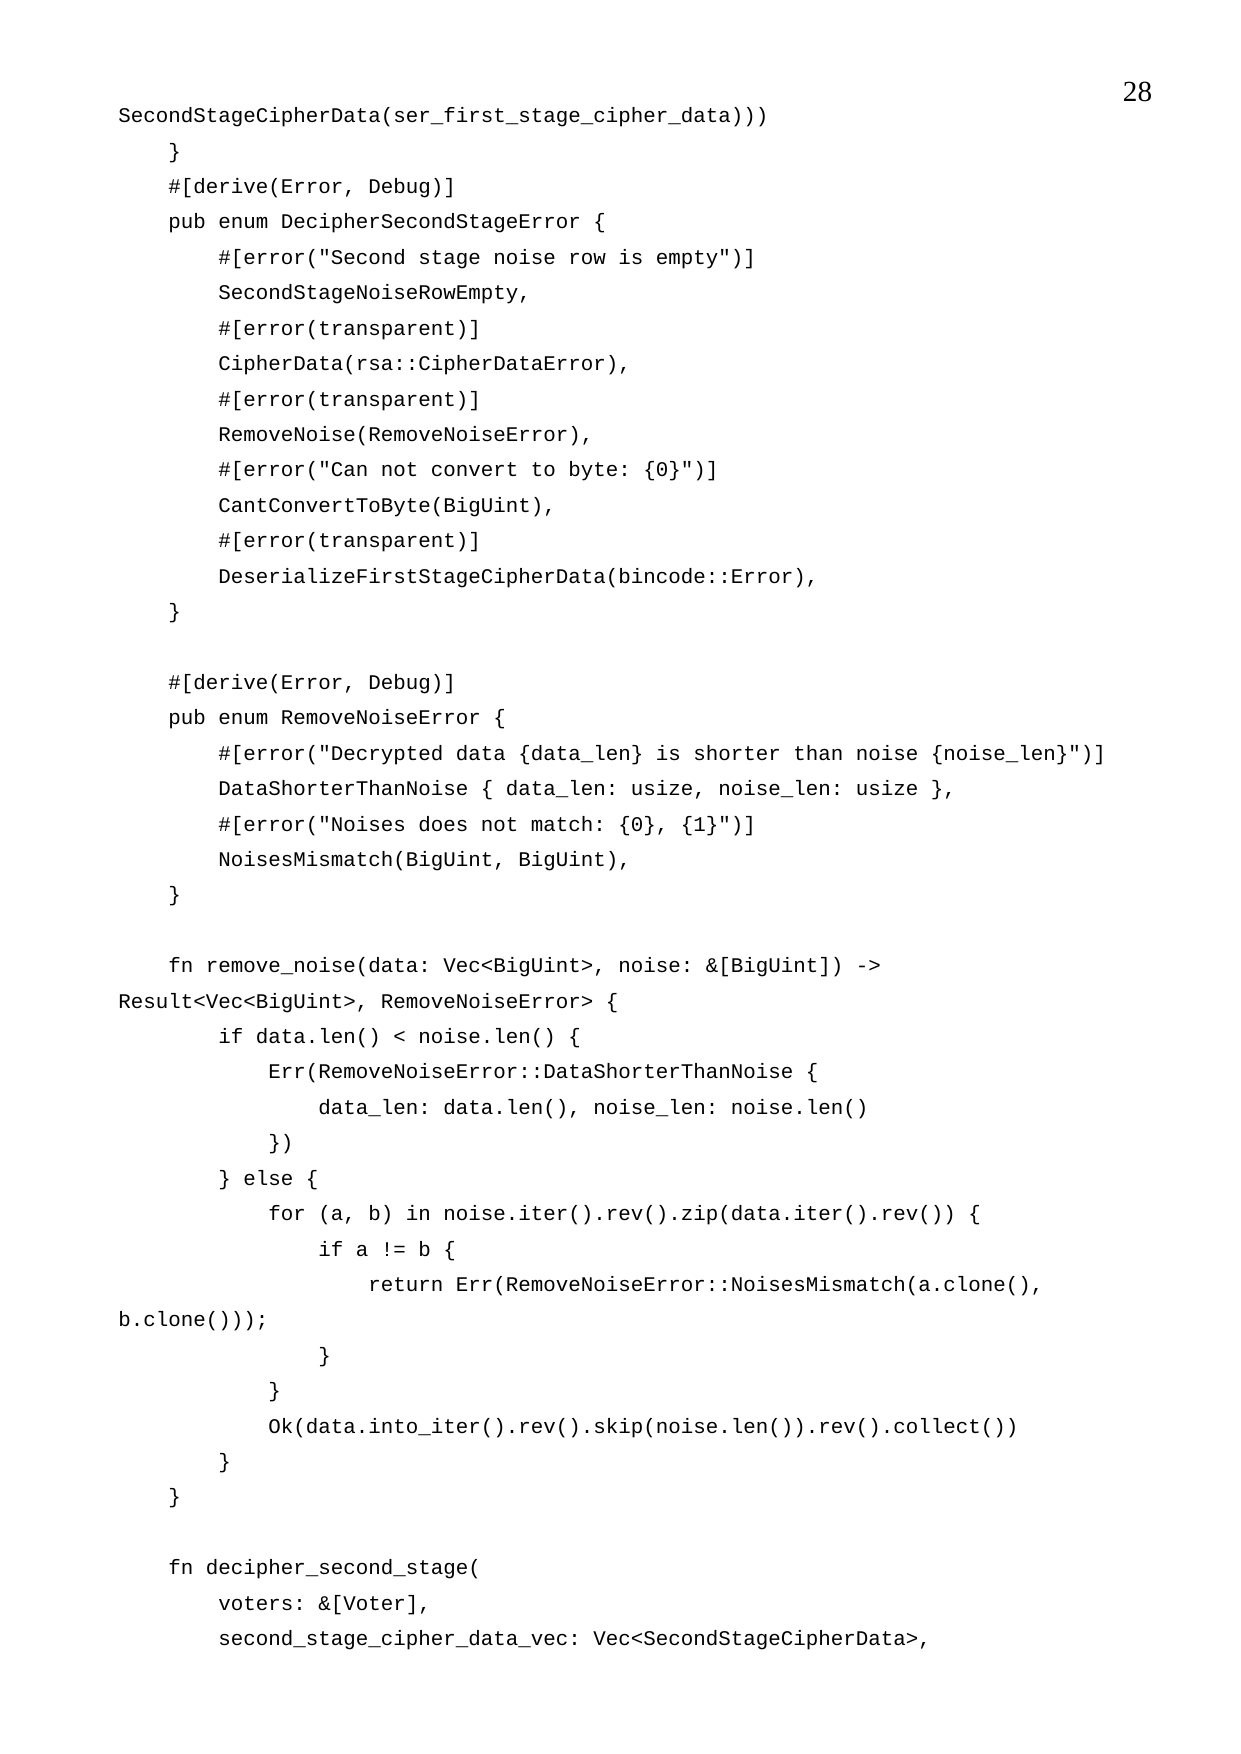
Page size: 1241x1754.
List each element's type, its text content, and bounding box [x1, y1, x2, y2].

text pub enum RemoveNoiseError { [118, 707, 1122, 731]
text #[derive(Error, Debug)] [118, 672, 1122, 696]
text Err(RemoveNoiseError::DataShorterThanNoise { [118, 1061, 1122, 1085]
text #[error("Noises does not match: {0}, {1}")] [118, 813, 1122, 837]
text return Err(RemoveNoiseError::NoisesMismatch(a.clone(), b.clone())); [118, 1274, 1122, 1333]
text DeserializeFirstStageCipherData(bincode::Error), [118, 566, 1122, 589]
text } [118, 1486, 1122, 1510]
text SecondStageNoiseRowEmpty, [118, 282, 1122, 306]
text data_len: data.len(), noise_len: noise.len() [118, 1097, 1122, 1121]
text } [118, 601, 1122, 625]
text Ok(data.into_iter().rev().skip(noise.len()).rev().collect()) [118, 1416, 1122, 1439]
text #[error("Decrypted data {data_len} is shorter than noise {noise_len}")] [118, 743, 1122, 766]
text if a != b { [118, 1238, 1122, 1262]
text } [118, 1380, 1122, 1404]
text #[derive(Error, Debug)] [118, 176, 1122, 200]
text #[error("Can not convert to byte: {0}")] [118, 459, 1122, 483]
text SecondStageCipherData(ser_first_stage_cipher_data))) [118, 105, 1122, 129]
text #[error(transparent)] [118, 388, 1122, 412]
text second_stage_cipher_data_vec: Vec<SecondStageCipherData>, [118, 1628, 1122, 1652]
text RemoveNoise(RemoveNoiseError), [118, 424, 1122, 448]
text } [118, 884, 1122, 908]
text } else { [118, 1168, 1122, 1191]
text #[error("Second stage noise row is empty")] [118, 247, 1122, 271]
text }) [118, 1132, 1122, 1156]
text DataShorterThanNoise { data_len: usize, noise_len: usize }, [118, 778, 1122, 802]
text CipherData(rsa::CipherDataError), [118, 353, 1122, 377]
text #[error(transparent)] [118, 530, 1122, 554]
text #[error(transparent)] [118, 318, 1122, 341]
text } [118, 1345, 1122, 1368]
text voters: &[Voter], [118, 1593, 1122, 1616]
text } [118, 1451, 1122, 1475]
text CantConvertToByte(BigUint), [118, 495, 1122, 518]
text } [118, 141, 1122, 164]
text fn decipher_second_stage( [118, 1557, 1122, 1581]
text pub enum DecipherSecondStageError { [118, 211, 1122, 235]
text if data.len() < noise.len() { [118, 1026, 1122, 1050]
text for (a, b) in noise.iter().rev().zip(data.iter().rev()) { [118, 1203, 1122, 1227]
text NoisesMismatch(BigUint, BigUint), [118, 849, 1122, 873]
text fn remove_noise(data: Vec<BigUint>, noise: &[BigUint]) -> Result<Vec<BigUint>, RemoveNoiseError> { [118, 955, 1122, 1014]
